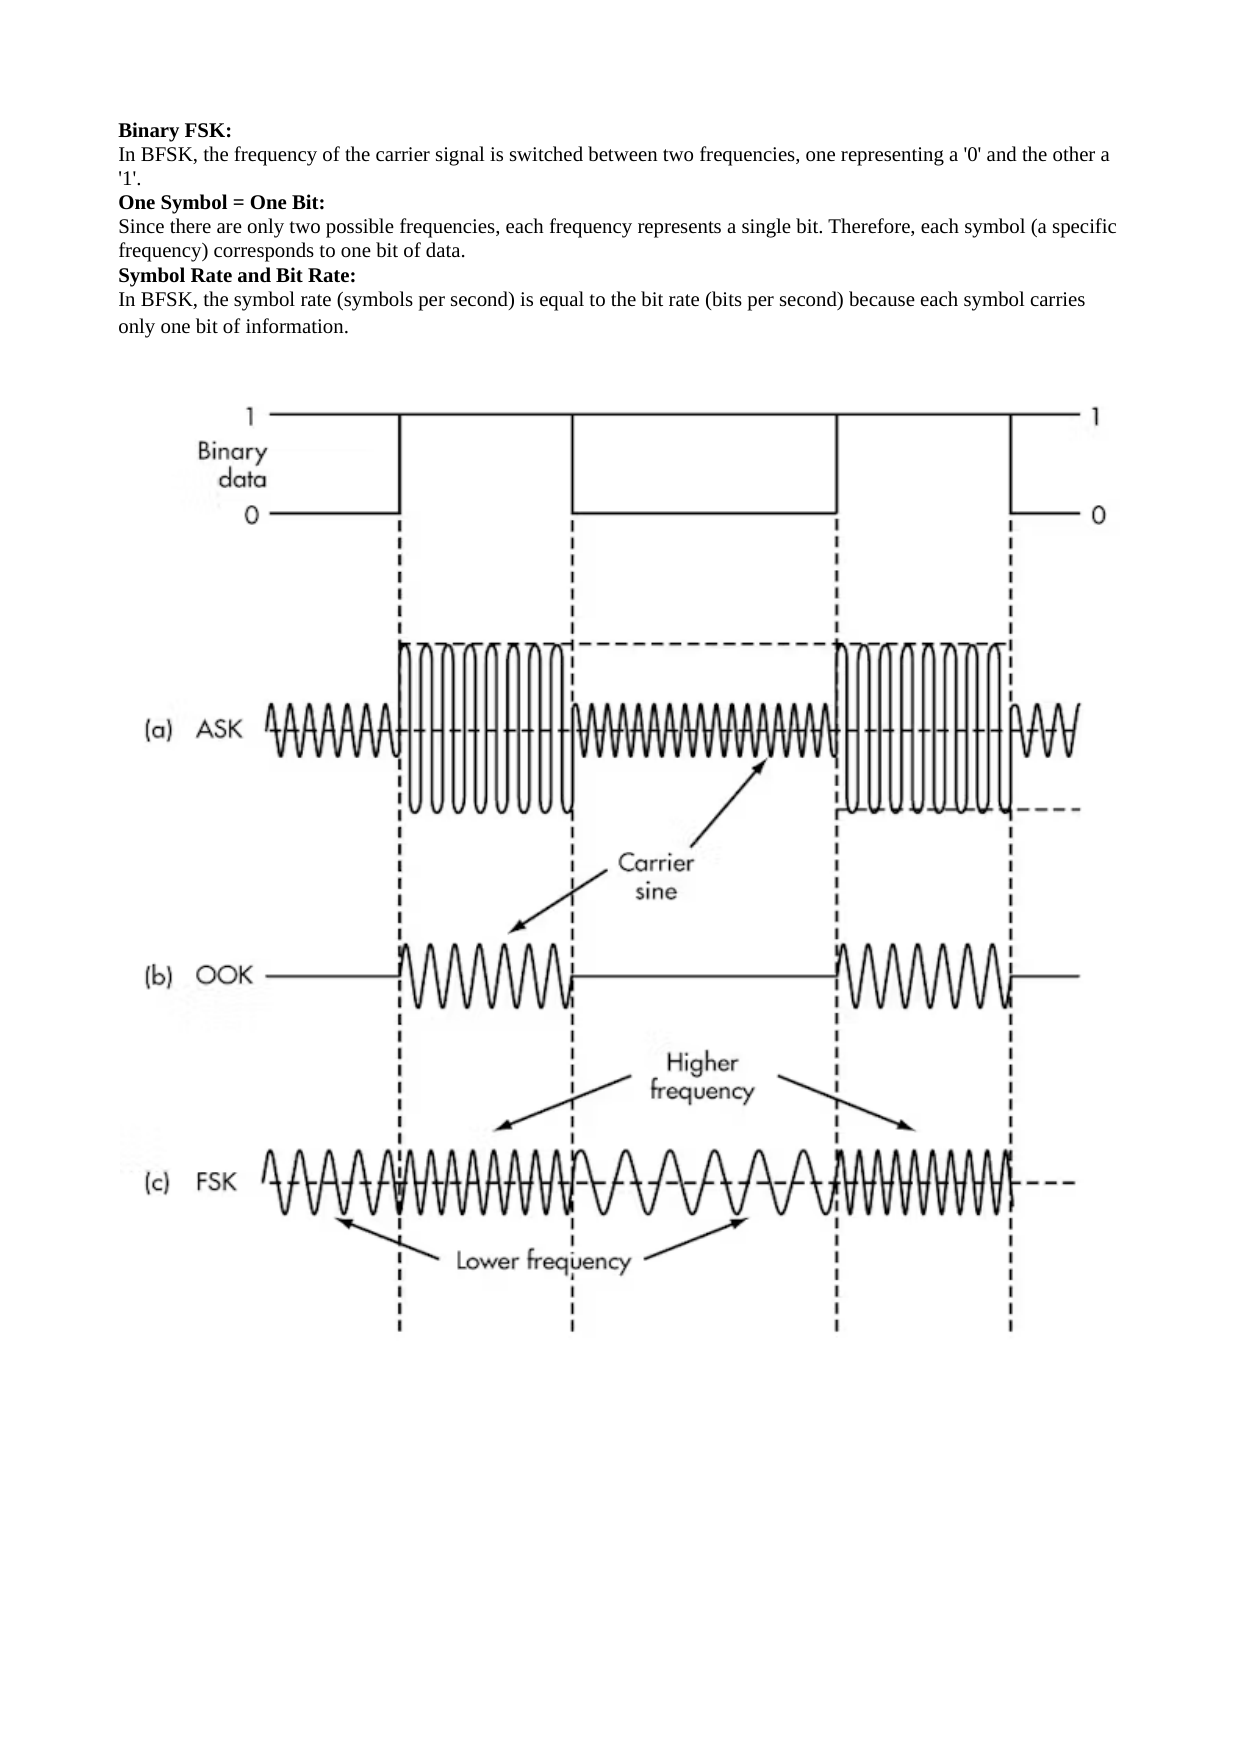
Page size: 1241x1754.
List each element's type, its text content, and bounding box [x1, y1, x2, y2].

text In BFSK, the symbol rate (symbols per second) is equal to the bit rate (bits per second) because each symbol carries only one bit of information. [118, 287, 1122, 338]
text One Symbol = One Bit: [118, 190, 1122, 214]
text Binary FSK: [118, 118, 1122, 142]
picture [120, 370, 1121, 1354]
text Since there are only two possible frequencies, each frequency represents a single bit. Therefore, each symbol (a specific frequency) corresponds to one bit of data. [118, 214, 1122, 262]
text In BFSK, the frequency of the carrier signal is switched between two frequencies, one representing a '0' and the other a '1'. [118, 142, 1122, 190]
text Symbol Rate and Bit Rate: [118, 262, 1122, 287]
